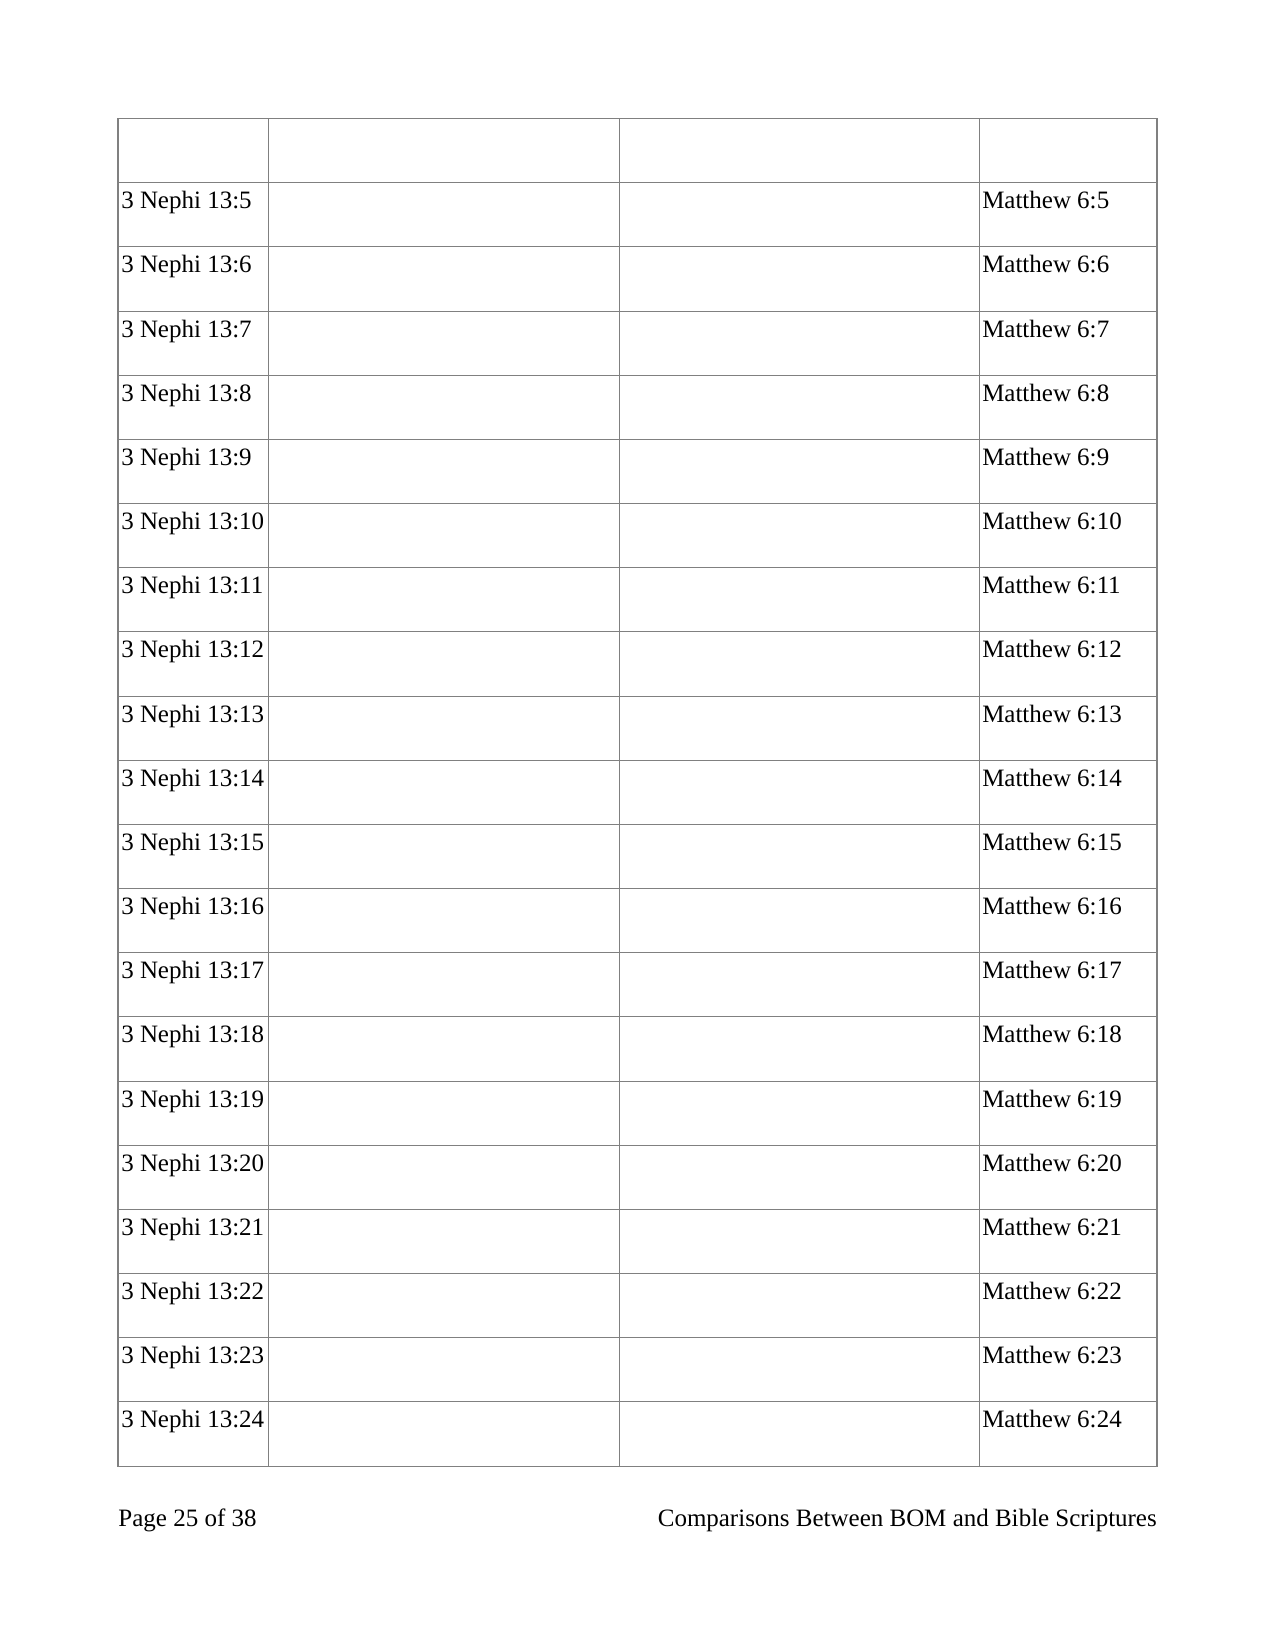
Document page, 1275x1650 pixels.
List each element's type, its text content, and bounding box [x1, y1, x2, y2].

table_cell [620, 697, 979, 760]
table_cell [269, 953, 619, 1016]
table_cell 3 Nephi 13:14 [119, 761, 268, 824]
table_cell [269, 889, 619, 952]
table_cell [620, 1146, 979, 1209]
table_cell Matthew 6:14 [980, 761, 1156, 824]
table_cell [620, 761, 979, 824]
table_cell [620, 889, 979, 952]
table_cell [620, 376, 979, 439]
table_cell [620, 1338, 979, 1401]
table_cell [620, 1274, 979, 1337]
table_cell [269, 1338, 619, 1401]
table_cell 3 Nephi 13:10 [119, 504, 268, 567]
table_cell [620, 1082, 979, 1145]
table_cell [269, 568, 619, 631]
table_cell [269, 119, 619, 182]
table_cell Matthew 6:22 [980, 1274, 1156, 1337]
table_cell 3 Nephi 13:19 [119, 1082, 268, 1145]
table_cell Matthew 6:21 [980, 1210, 1156, 1273]
table_cell [620, 953, 979, 1016]
table_cell [269, 1274, 619, 1337]
table_cell Matthew 6:23 [980, 1338, 1156, 1401]
table_cell [620, 440, 979, 503]
table_cell 3 Nephi 13:5 [119, 183, 268, 246]
table_cell [269, 183, 619, 246]
table_cell [269, 1082, 619, 1145]
table_cell [269, 1017, 619, 1081]
table_cell Matthew 6:15 [980, 825, 1156, 888]
table_cell [269, 1402, 619, 1466]
table_cell Matthew 6:18 [980, 1017, 1156, 1081]
table_cell Matthew 6:7 [980, 312, 1156, 375]
table_cell 3 Nephi 13:21 [119, 1210, 268, 1273]
table_cell Matthew 6:24 [980, 1402, 1156, 1466]
table_cell Matthew 6:6 [980, 247, 1156, 311]
table_cell [269, 632, 619, 696]
table_cell [620, 632, 979, 696]
table_cell 3 Nephi 13:12 [119, 632, 268, 696]
table_cell Matthew 6:10 [980, 504, 1156, 567]
table_cell [269, 825, 619, 888]
table_cell Matthew 6:16 [980, 889, 1156, 952]
table_cell [620, 1402, 979, 1466]
table_cell [620, 1210, 979, 1273]
table_cell 3 Nephi 13:6 [119, 247, 268, 311]
table_cell 3 Nephi 13:18 [119, 1017, 268, 1081]
table_cell [620, 119, 979, 182]
table_cell Matthew 6:12 [980, 632, 1156, 696]
table_cell Matthew 6:17 [980, 953, 1156, 1016]
table_cell Matthew 6:13 [980, 697, 1156, 760]
table_cell [269, 247, 619, 311]
table_cell [269, 504, 619, 567]
table_cell 3 Nephi 13:11 [119, 568, 268, 631]
table_cell [620, 312, 979, 375]
table_cell [269, 312, 619, 375]
table_cell [620, 825, 979, 888]
table_cell [269, 440, 619, 503]
table_cell Matthew 6:9 [980, 440, 1156, 503]
table_cell [119, 119, 268, 182]
table_cell Matthew 6:5 [980, 183, 1156, 246]
table_cell 3 Nephi 13:24 [119, 1402, 268, 1466]
table_cell [269, 1210, 619, 1273]
table_cell [269, 697, 619, 760]
table_cell [620, 568, 979, 631]
table_cell 3 Nephi 13:16 [119, 889, 268, 952]
table_cell 3 Nephi 13:20 [119, 1146, 268, 1209]
table_cell [620, 1017, 979, 1081]
table_cell [620, 183, 979, 246]
table_cell [269, 1146, 619, 1209]
table_cell Matthew 6:11 [980, 568, 1156, 631]
table_cell 3 Nephi 13:9 [119, 440, 268, 503]
table_cell 3 Nephi 13:13 [119, 697, 268, 760]
table_cell Matthew 6:20 [980, 1146, 1156, 1209]
table_cell 3 Nephi 13:7 [119, 312, 268, 375]
table_cell 3 Nephi 13:15 [119, 825, 268, 888]
table_cell 3 Nephi 13:8 [119, 376, 268, 439]
table_cell 3 Nephi 13:17 [119, 953, 268, 1016]
table_cell 3 Nephi 13:22 [119, 1274, 268, 1337]
table_cell Matthew 6:19 [980, 1082, 1156, 1145]
table_cell [620, 247, 979, 311]
table_cell [269, 761, 619, 824]
table_cell [620, 504, 979, 567]
table_cell [980, 119, 1156, 182]
table_cell 3 Nephi 13:23 [119, 1338, 268, 1401]
table_cell Matthew 6:8 [980, 376, 1156, 439]
table_cell [269, 376, 619, 439]
